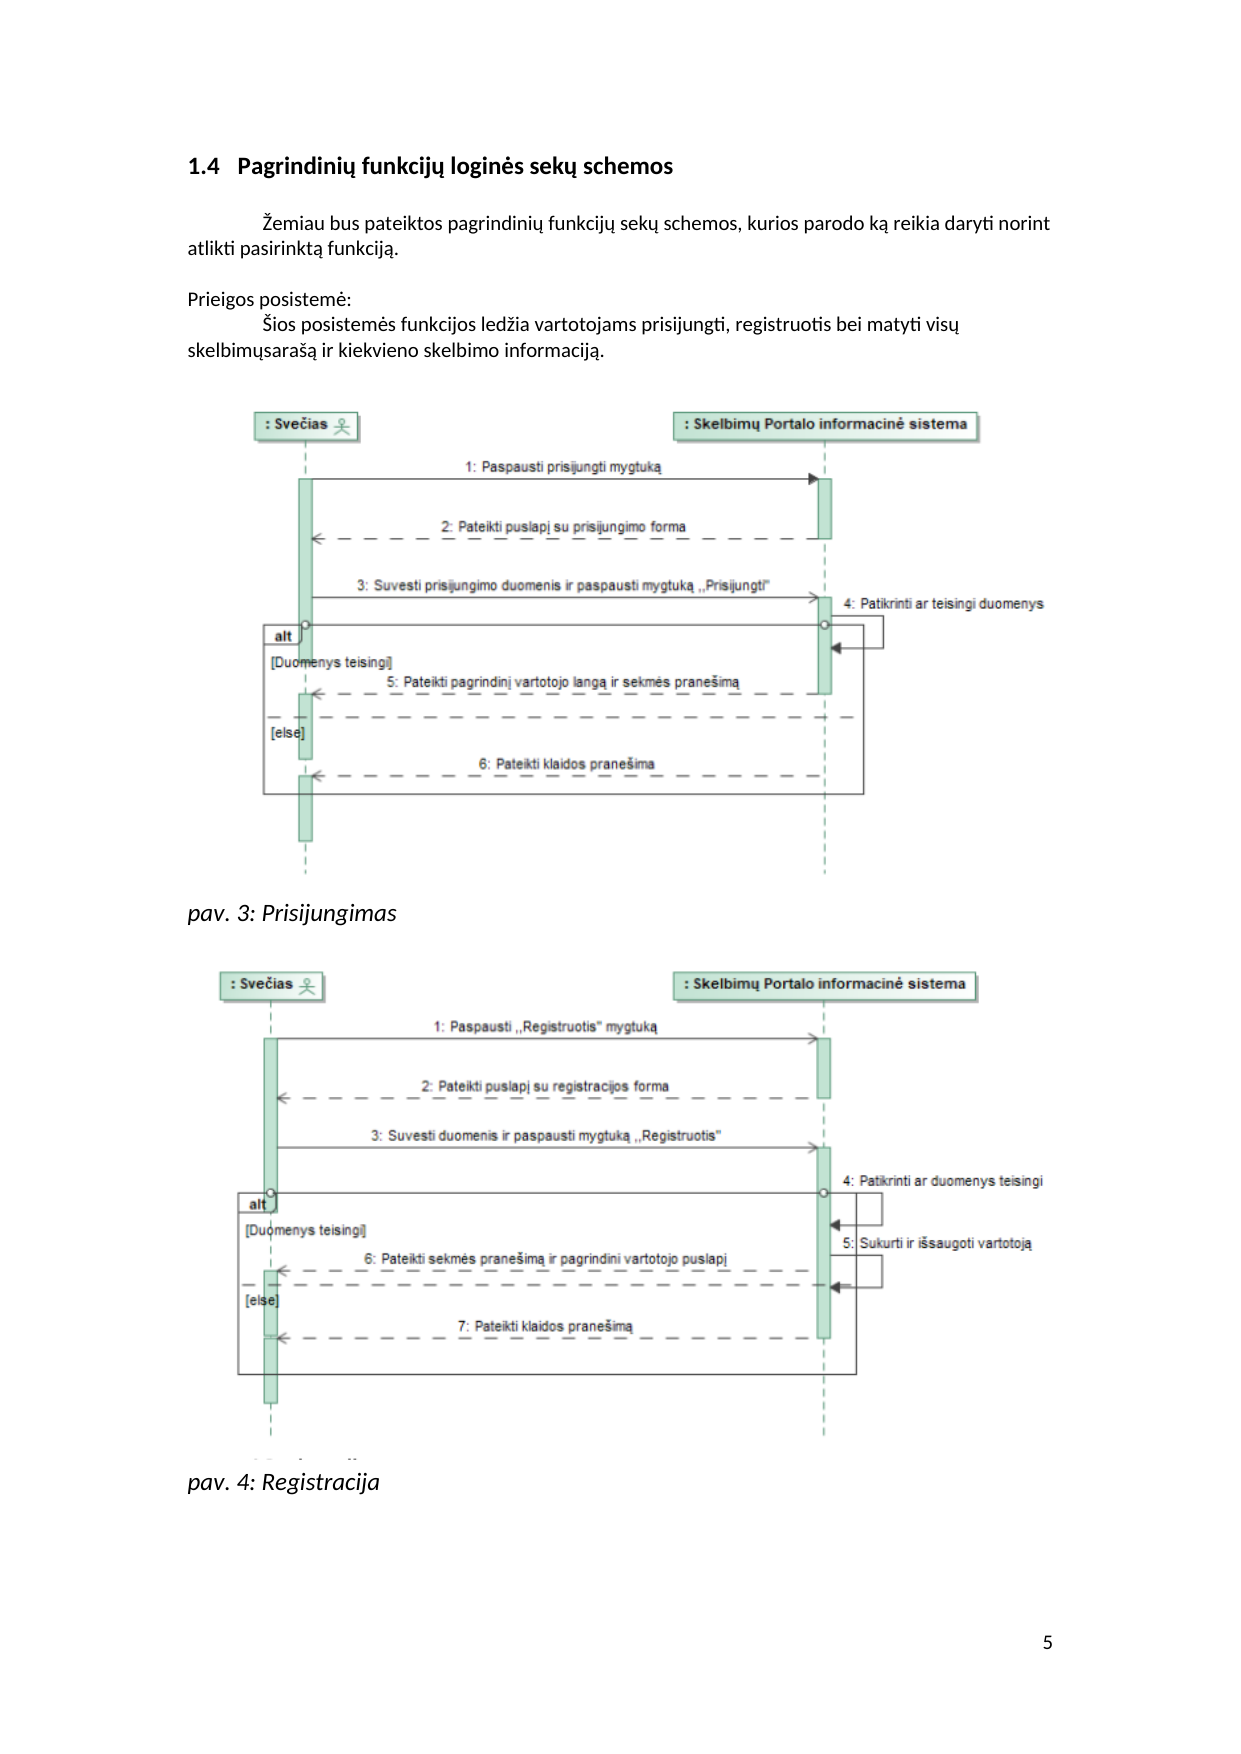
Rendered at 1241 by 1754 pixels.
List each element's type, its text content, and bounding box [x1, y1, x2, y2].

picture [187, 400, 1053, 892]
text Šios posistemės funkcijos ledžia vartotojams prisijungti, registruotis bei matyti visų skelbimųsarašą ir kiekvieno skelbimo informaciją. [187, 312, 1053, 362]
picture [187, 966, 1053, 1460]
text Žemiau bus pateiktos pagrindinių funkcijų sekų schemos, kurios parodo ką reikia daryti norint atlikti pasirinktą funkciją. [187, 210, 1053, 261]
subtitle Pagrindinių funkcijų loginės sekų schemos [187, 150, 1053, 181]
text pav. 3: Prisijungimas [187, 892, 1053, 928]
text Prieigos posistemė: [187, 286, 1053, 312]
text pav. 4: Registracija [187, 1460, 1053, 1497]
